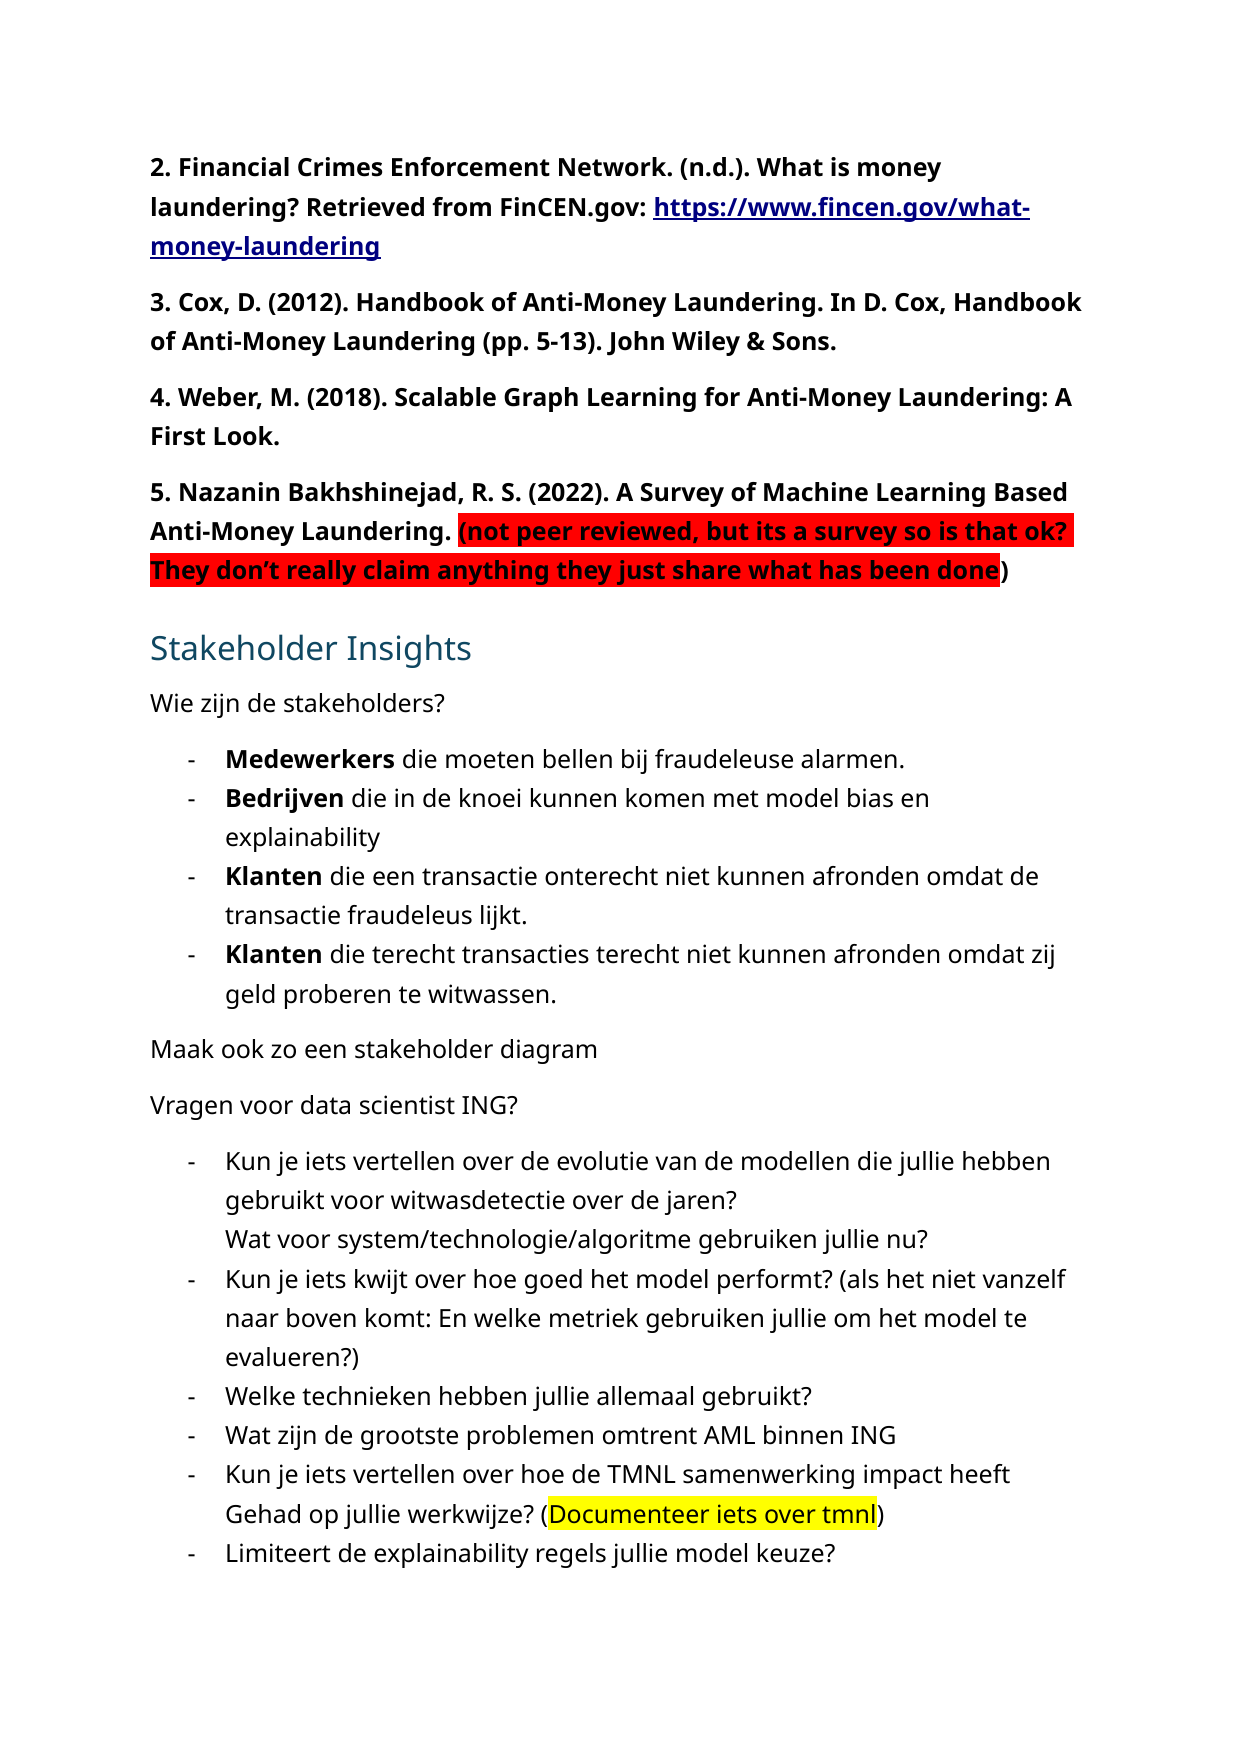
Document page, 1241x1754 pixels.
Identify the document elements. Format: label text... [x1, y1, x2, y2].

text 4. Weber, M. (2018). Scalable Graph Learning for Anti-Money Laundering: A First Look. [150, 379, 1090, 452]
list Wat zijn de grootste problemen omtrent AML binnen ING [187, 1418, 1090, 1452]
text 2. Financial Crimes Enforcement Network. (n.d.). What is money laundering? Retrieved from FinCEN.gov: https://www.fincen.gov/what-money-laundering [150, 150, 1090, 262]
subtitle Stakeholder Insights [150, 625, 1090, 670]
list Bedrijven die in de knoei kunnen komen met model bias en explainability [187, 781, 1090, 854]
list Welke technieken hebben jullie allemaal gebruikt? [187, 1379, 1090, 1413]
text Maak ook zo een stakeholder diagram [150, 1032, 1090, 1066]
list Klanten die terecht transacties terecht niet kunnen afronden omdat zij geld proberen te witwassen. [187, 937, 1090, 1010]
list Kun je iets vertellen over de evolutie van de modellen die jullie hebben gebruikt voor witwasdetectie over de jaren? [187, 1144, 1090, 1217]
list Klanten die een transactie onterecht niet kunnen afronden omdat de transactie fraudeleus lijkt. [187, 859, 1090, 932]
list Wat voor system/technologie/algoritme gebruiken jullie nu? [225, 1222, 1090, 1256]
list Limiteert de explainability regels jullie model keuze? [187, 1536, 1090, 1569]
text Wie zijn de stakeholders? [150, 686, 1090, 719]
text Vragen voor data scientist ING? [150, 1088, 1090, 1122]
list Medewerkers die moeten bellen bij fraudeleuse alarmen. [187, 741, 1090, 775]
list Kun je iets vertellen over hoe de TMNL samenwerking impact heeft Gehad op jullie werkwijze? (Documenteer iets over tmnl) [187, 1457, 1090, 1530]
list Kun je iets kwijt over hoe goed het model performt? (als het niet vanzelf naar boven komt: En welke metriek gebruiken jullie om het model te evalueren?) [187, 1261, 1090, 1374]
text 5. Nazanin Bakhshinejad, R. S. (2022). A Survey of Machine Learning Based Anti-Money Laundering. (not peer reviewed, but its a survey so is that ok? They don’t really claim anything they just share what has been done) [150, 474, 1090, 587]
text 3. Cox, D. (2012). Handbook of Anti-Money Laundering. In D. Cox, Handbook of Anti-Money Laundering (pp. 5-13). John Wiley & Sons. [150, 284, 1090, 357]
